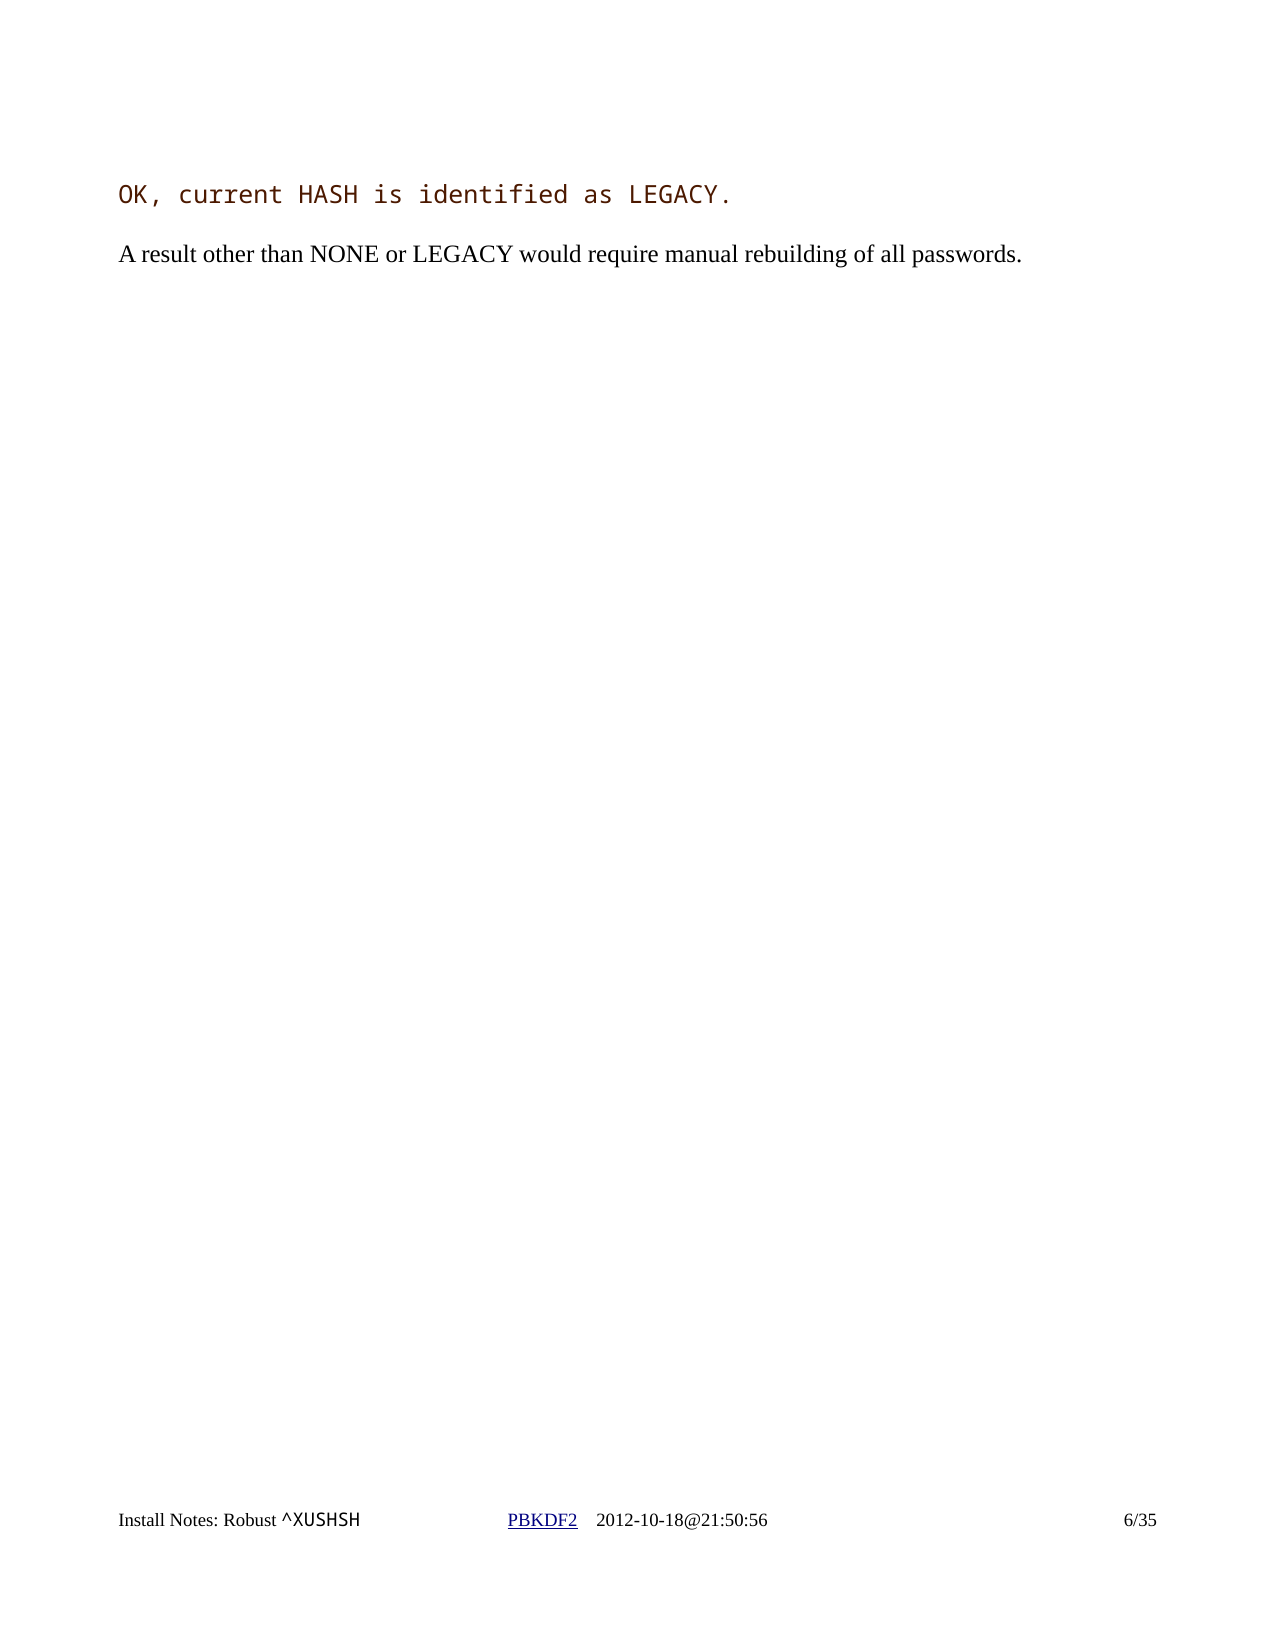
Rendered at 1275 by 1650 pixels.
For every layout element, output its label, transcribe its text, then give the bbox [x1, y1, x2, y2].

text A result other than NONE or LEGACY would require manual rebuilding of all passwords. [118, 239, 1183, 268]
text OK, current HASH is identified as LEGACY. [118, 176, 1183, 210]
